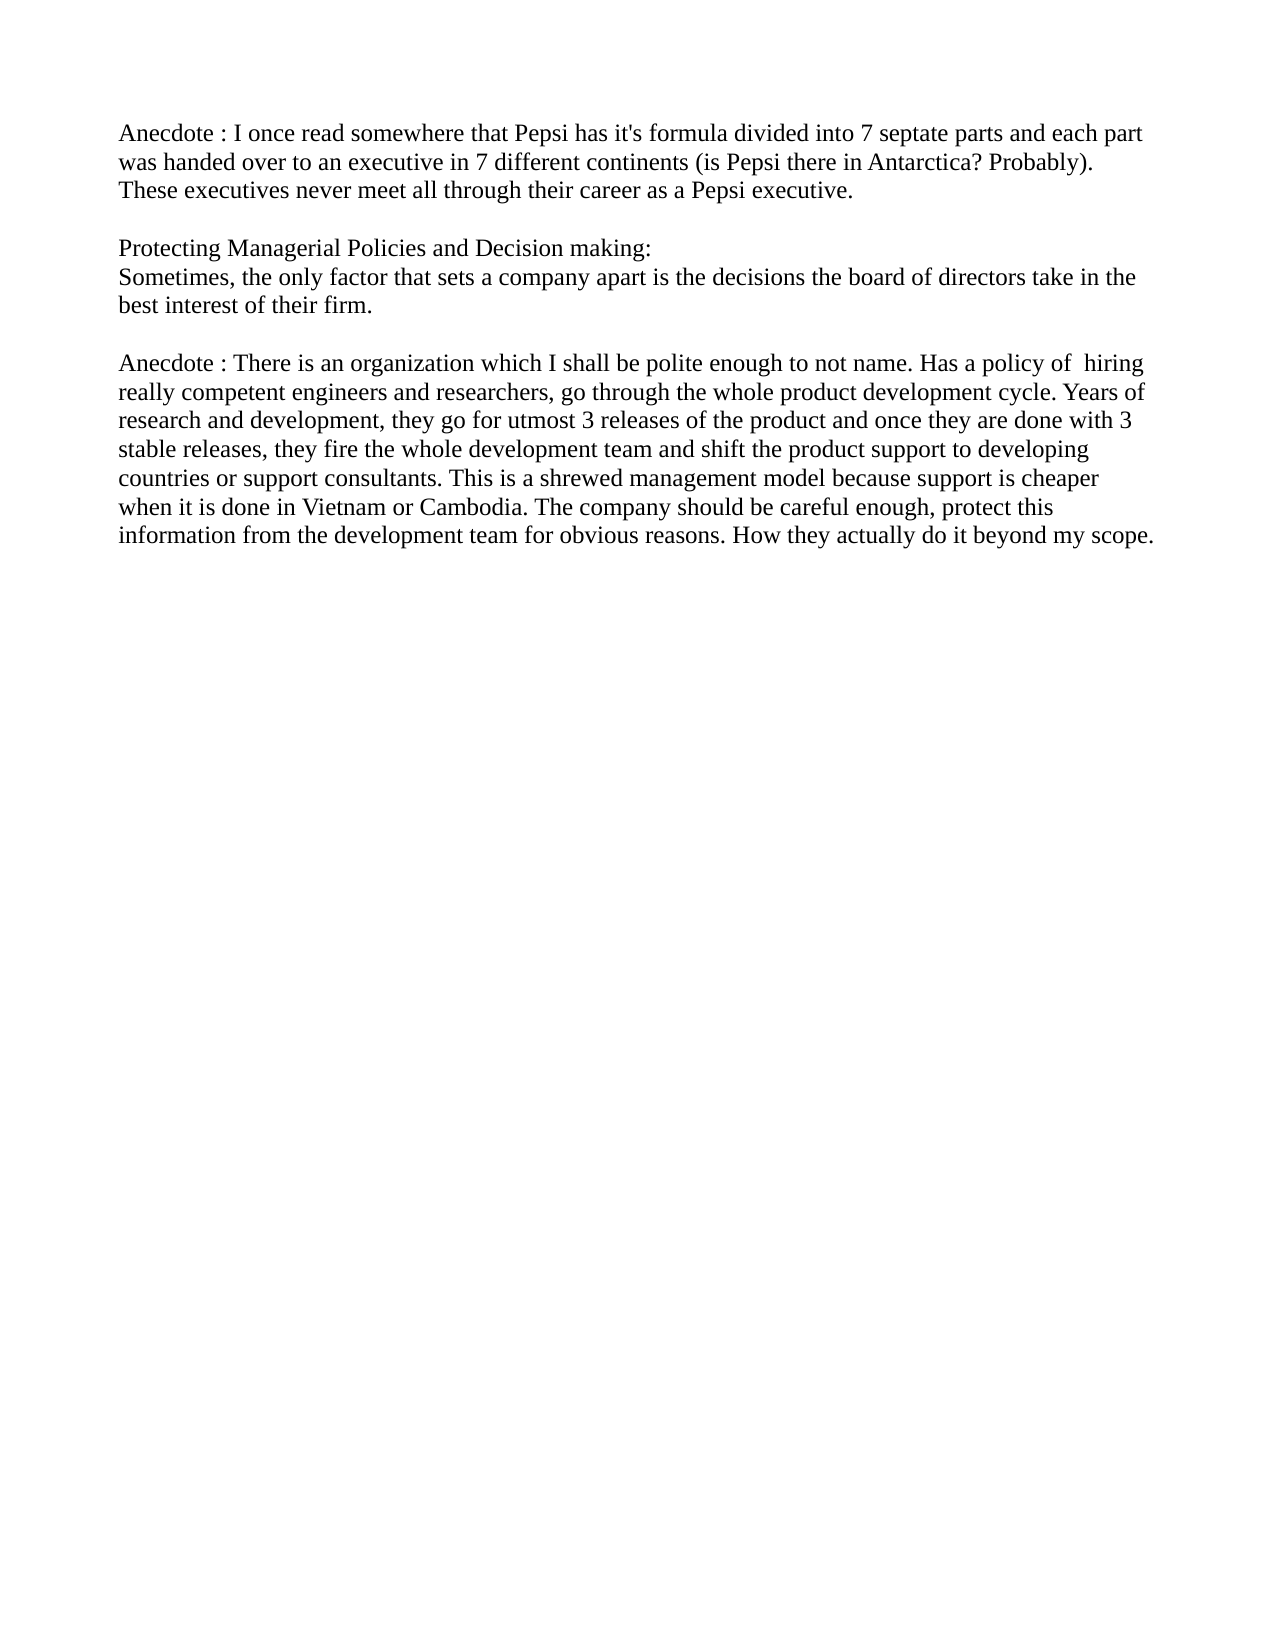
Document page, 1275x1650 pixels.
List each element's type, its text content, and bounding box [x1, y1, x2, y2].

text Protecting Managerial Policies and Decision making: [118, 233, 1157, 262]
text Anecdote : I once read somewhere that Pepsi has it's formula divided into 7 septate parts and each part was handed over to an executive in 7 different continents (is Pepsi there in Antarctica? Probably). These executives never meet all through their career as a Pepsi executive. [118, 118, 1157, 204]
text Anecdote : There is an organization which I shall be polite enough to not name. Has a policy of hiring really competent engineers and researchers, go through the whole product development cycle. Years of research and development, they go for utmost 3 releases of the product and once they are done with 3 stable releases, they fire the whole development team and shift the product support to developing countries or support consultants. This is a shrewed management model because support is cheaper when it is done in Vietnam or Cambodia. The company should be careful enough, protect this information from the development team for obvious reasons. How they actually do it beyond my scope. [118, 348, 1157, 549]
text Sometimes, the only factor that sets a company apart is the decisions the board of directors take in the best interest of their firm. [118, 262, 1157, 319]
